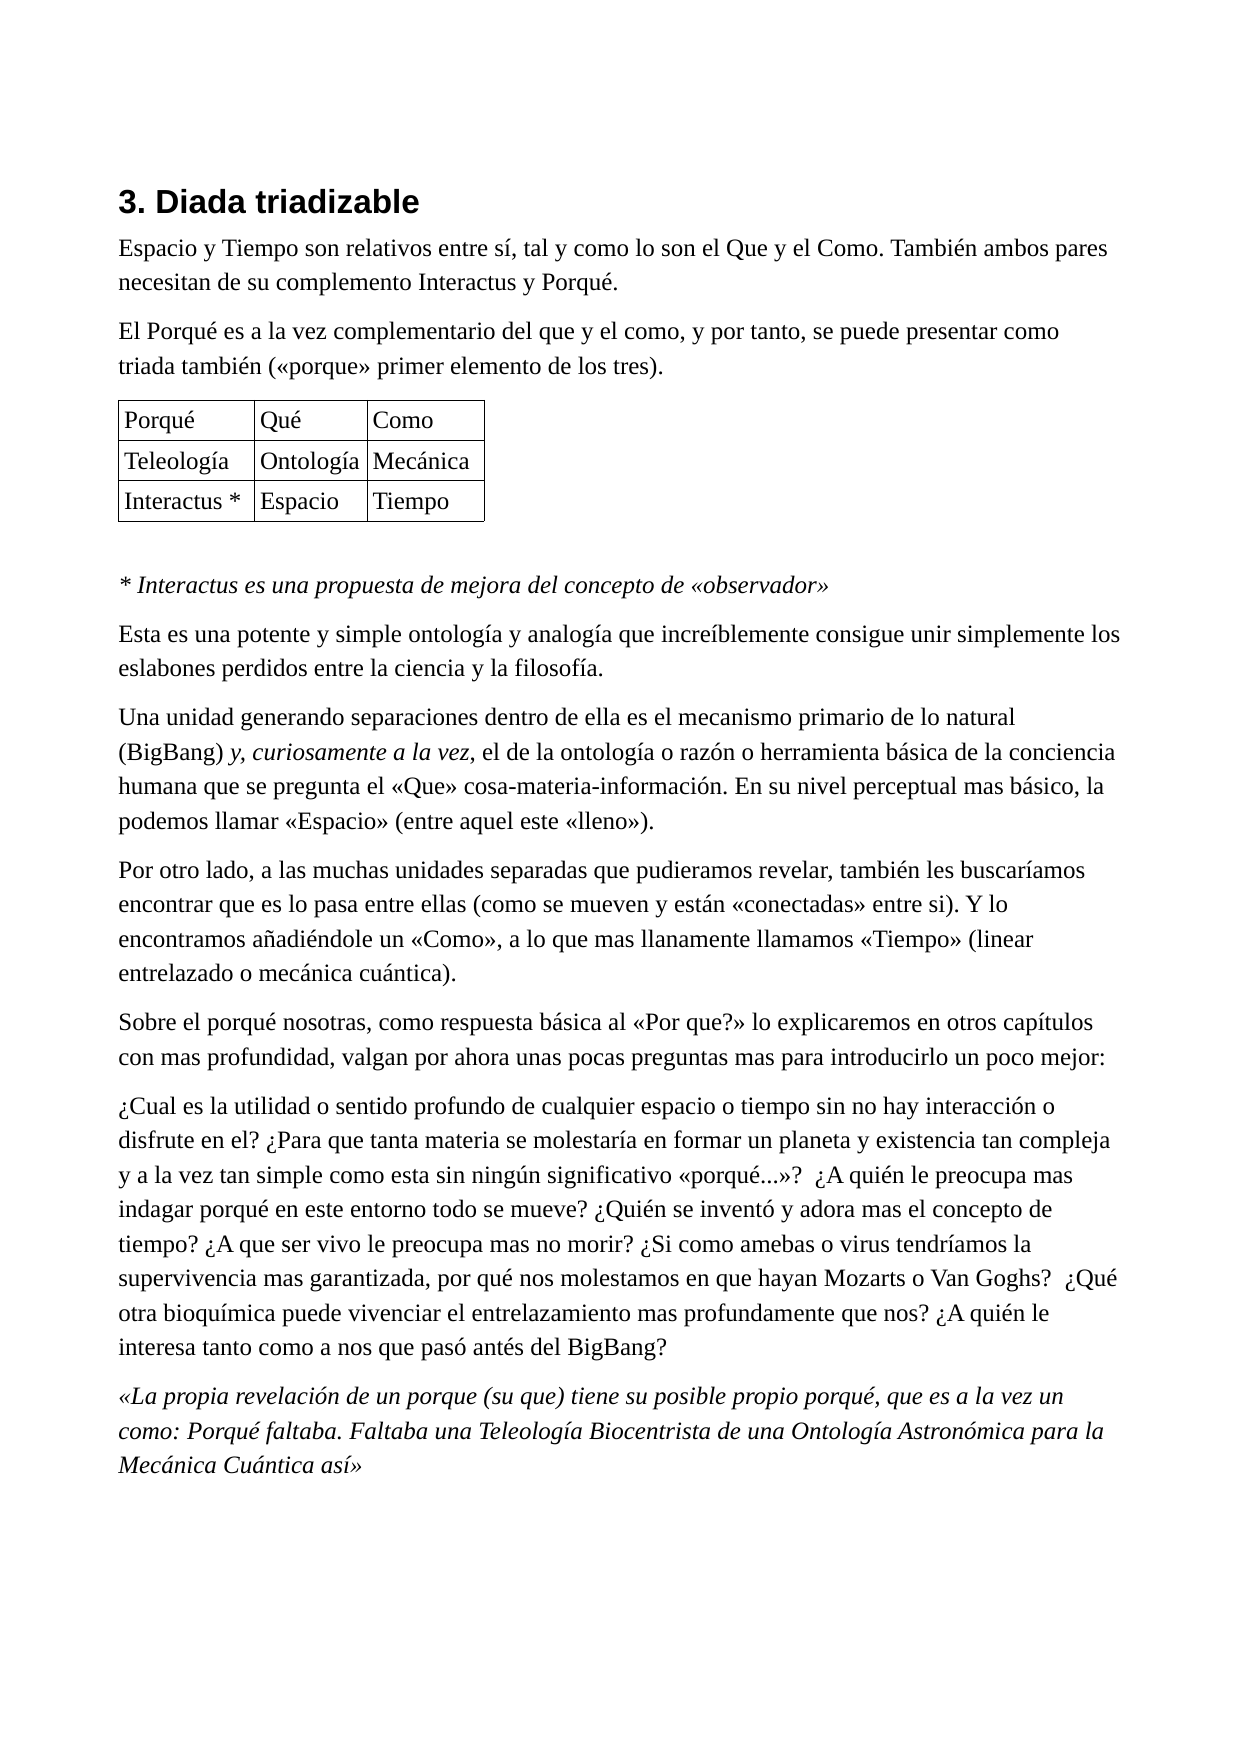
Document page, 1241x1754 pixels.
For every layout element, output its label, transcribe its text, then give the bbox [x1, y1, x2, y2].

text Una unidad generando separaciones dentro de ella es el mecanismo primario de lo natural (BigBang) y, curiosamente a la vez, el de la ontología o razón o herramienta básica de la conciencia humana que se pregunta el «Que» cosa-materia-información. En su nivel perceptual mas básico, la podemos llamar «Espacio» (entre aquel este «lleno»). [118, 702, 1122, 835]
table_cell Mecánica [368, 441, 484, 480]
table_cell Ontología [255, 441, 367, 480]
table_cell Teleología [119, 441, 254, 480]
text «La propia revelación de un porque (su que) tiene su posible propio porqué, que es a la vez un como: Porqué faltaba. Faltaba una Teleología Biocentrista de una Ontología Astronómica para la Mecánica Cuántica así» [118, 1381, 1122, 1479]
table_cell Interactus * [119, 481, 254, 521]
table_cell Tiempo [368, 481, 484, 521]
subtitle 3. Diada triadizable [118, 182, 1122, 220]
text Por otro lado, a las muchas unidades separadas que pudieramos revelar, también les buscaríamos encontrar que es lo pasa entre ellas (como se mueven y están «conectadas» entre si). Y lo encontramos añadiéndole un «Como», a lo que mas llanamente llamamos «Tiempo» (linear entrelazado o mecánica cuántica). [118, 855, 1122, 987]
text Espacio y Tiempo son relativos entre sí, tal y como lo son el Que y el Como. También ambos pares necesitan de su complemento Interactus y Porqué. [118, 233, 1122, 296]
table_header Qué [255, 401, 367, 440]
text ¿Cual es la utilidad o sentido profundo de cualquier espacio o tiempo sin no hay interacción o disfrute en el? ¿Para que tanta materia se molestaría en formar un planeta y existencia tan compleja y a la vez tan simple como esta sin ningún significativo «porqué...»? ¿A quién le preocupa mas indagar porqué en este entorno todo se mueve? ¿Quién se inventó y adora mas el concepto de tiempo? ¿A que ser vivo le preocupa mas no morir? ¿Si como amebas o virus tendríamos la supervivencia mas garantizada, por qué nos molestamos en que hayan Mozarts o Van Goghs? ¿Qué otra bioquímica puede vivenciar el entrelazamiento mas profundamente que nos? ¿A quién le interesa tanto como a nos que pasó antés del BigBang? [118, 1091, 1122, 1361]
text * Interactus es una propuesta de mejora del concepto de «observador» [118, 570, 1122, 599]
table_header Porqué [119, 401, 254, 440]
text Sobre el porqué nosotras, como respuesta básica al «Por que?» lo explicaremos en otros capítulos con mas profundidad, valgan por ahora unas pocas preguntas mas para introducirlo un poco mejor: [118, 1007, 1122, 1071]
table_cell Espacio [255, 481, 367, 521]
text El Porqué es a la vez complementario del que y el como, y por tanto, se puede presentar como triada también («porque» primer elemento de los tres). [118, 316, 1122, 379]
text Esta es una potente y simple ontología y analogía que increíblemente consigue unir simplemente los eslabones perdidos entre la ciencia y la filosofía. [118, 619, 1122, 682]
table_header Como [368, 401, 484, 440]
